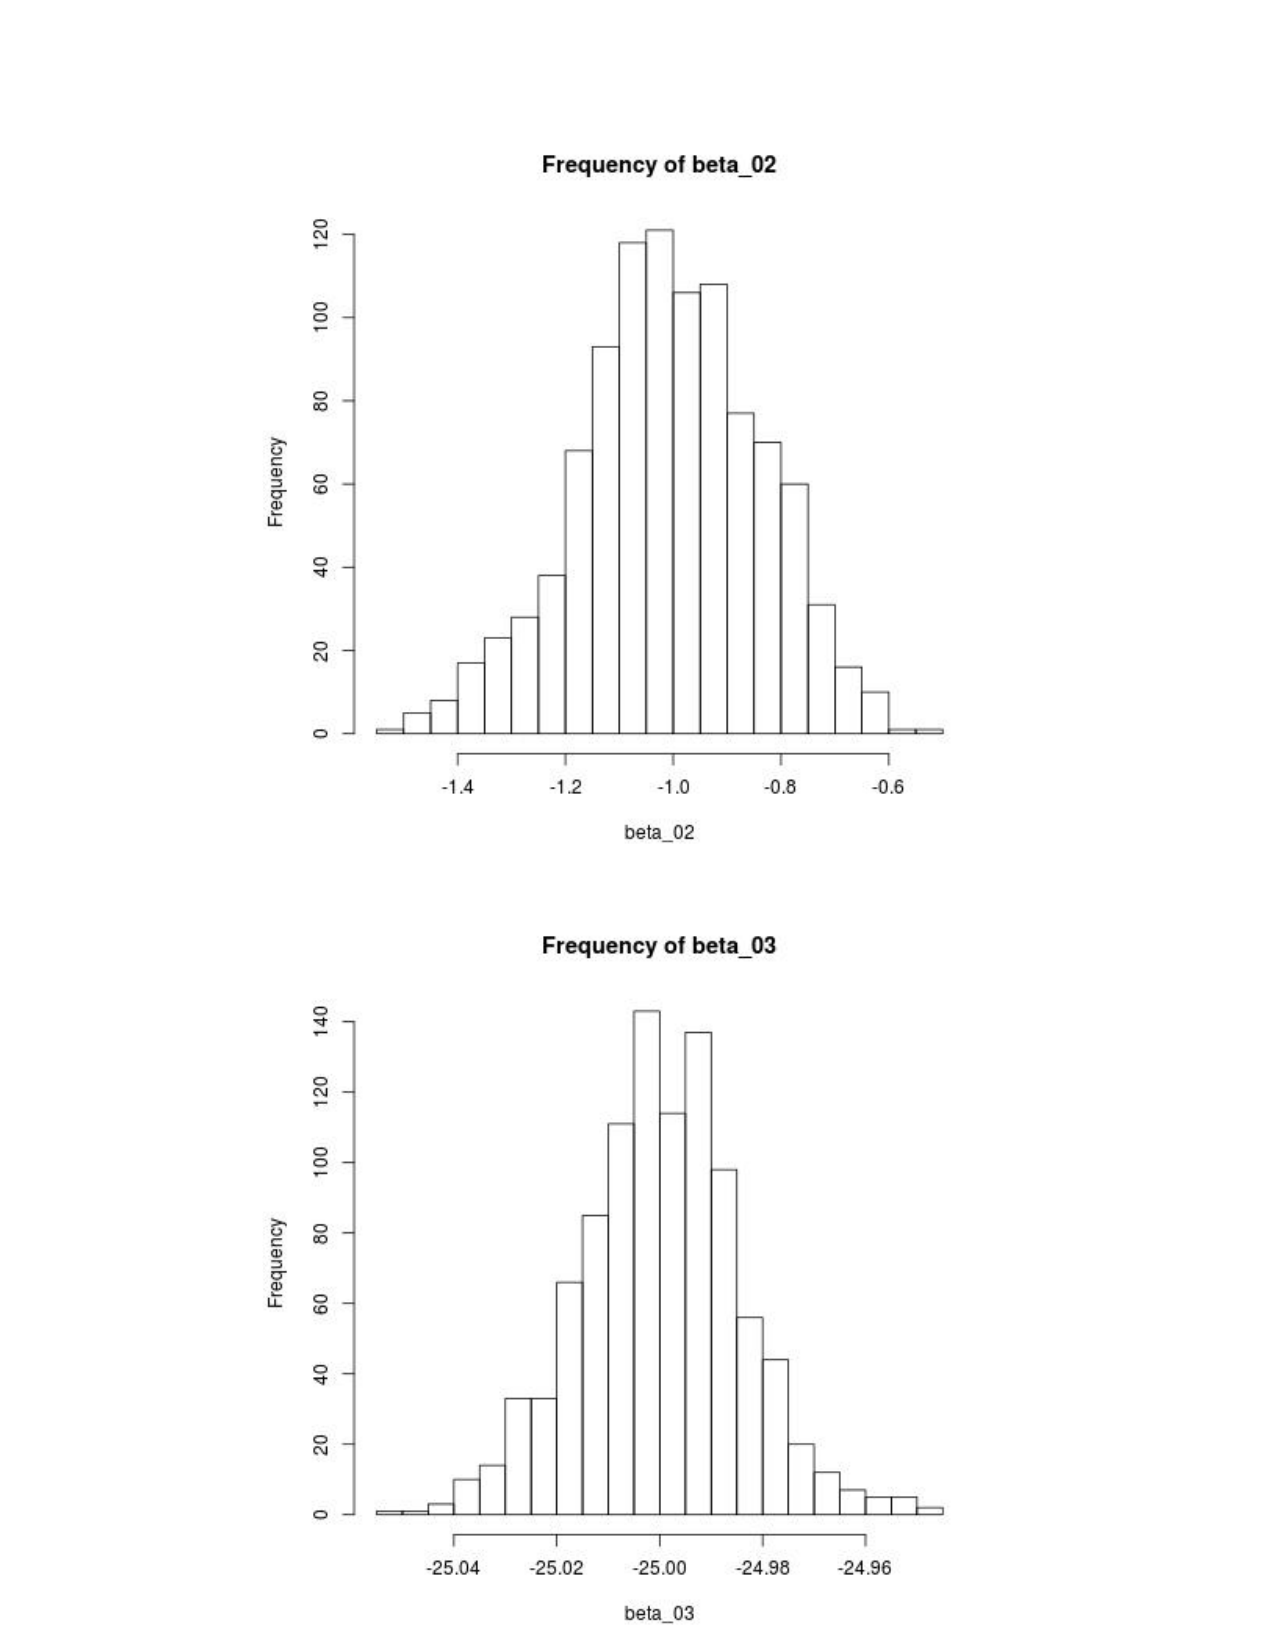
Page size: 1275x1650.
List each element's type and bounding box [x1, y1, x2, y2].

picture [262, 900, 1013, 1650]
picture [262, 118, 1013, 869]
